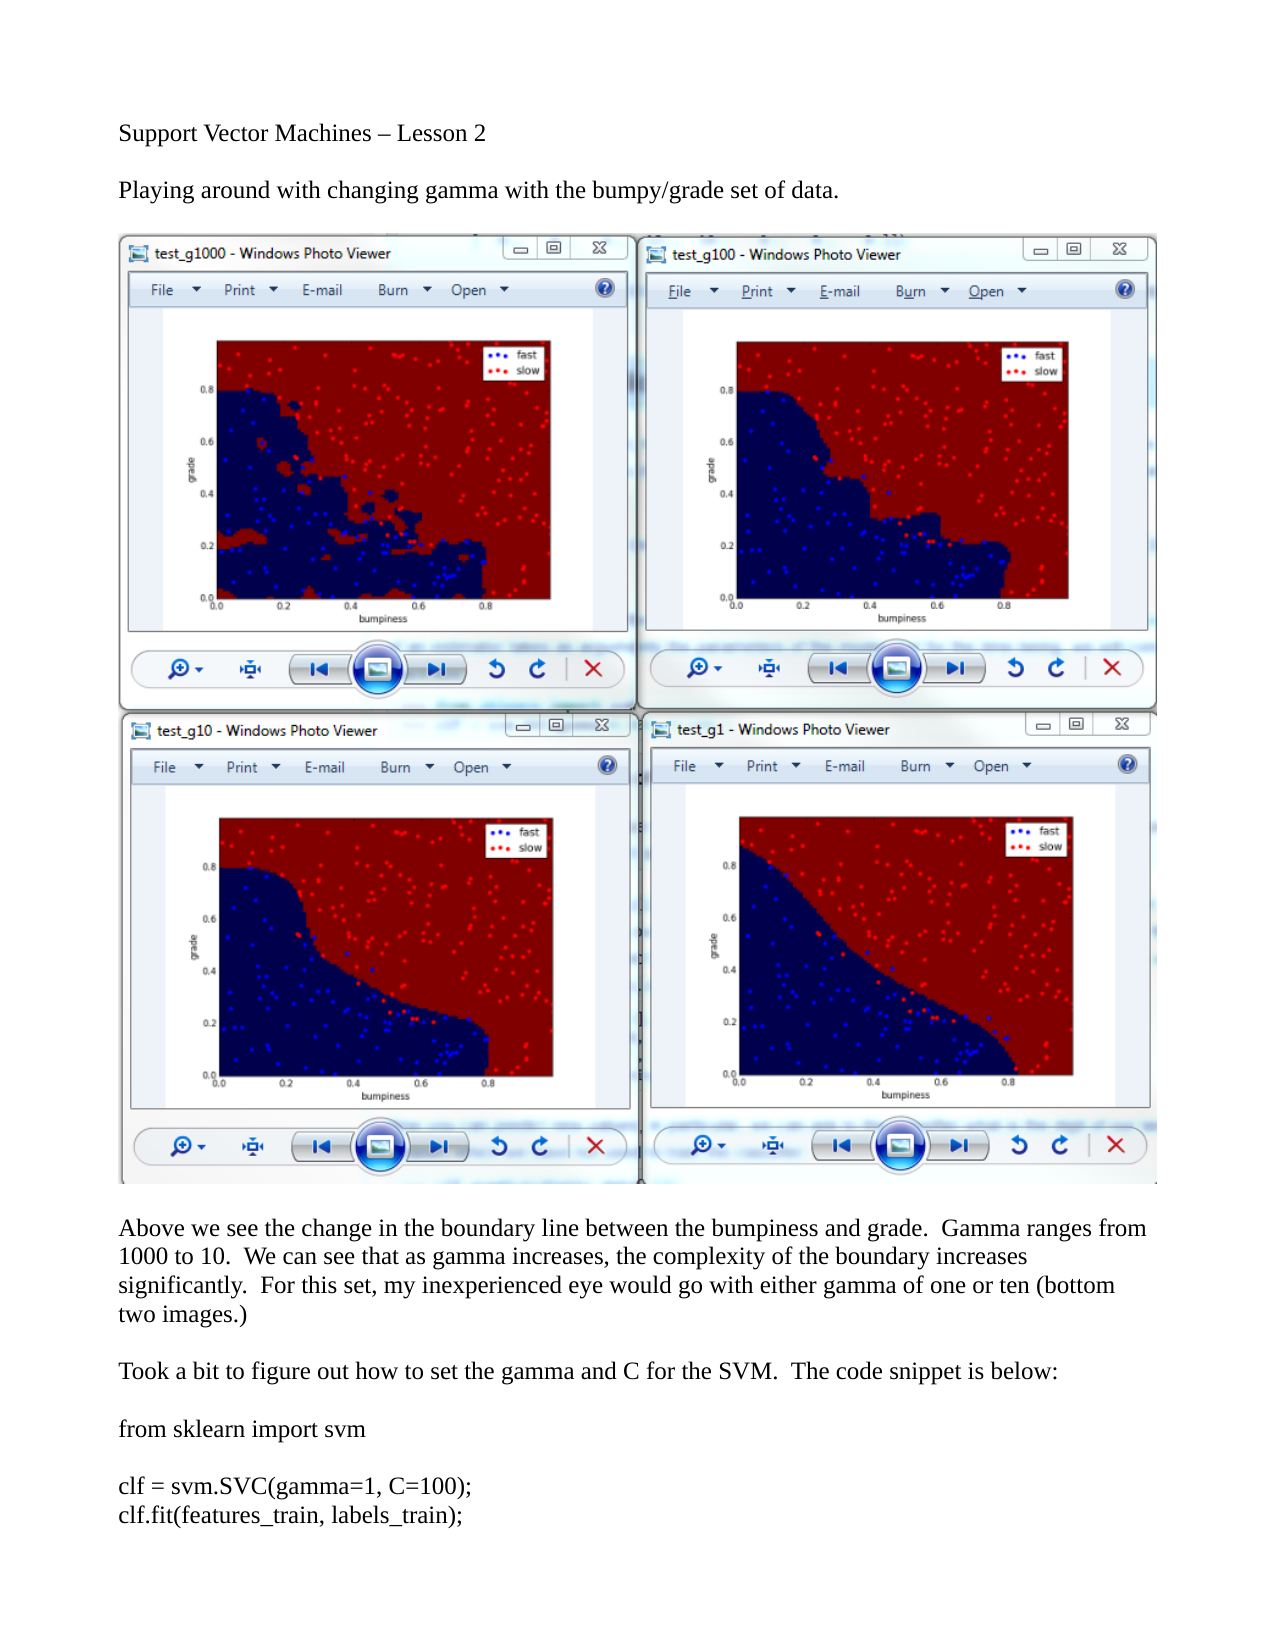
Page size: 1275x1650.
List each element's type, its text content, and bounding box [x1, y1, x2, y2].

text from sklearn import svm [118, 1414, 1157, 1443]
text clf.fit(features_train, labels_train); [118, 1500, 1157, 1529]
text Support Vector Machines – Lesson 2 [118, 118, 1157, 147]
text Took a bit to figure out how to set the gamma and C for the SVM. The code snippet is below: [118, 1356, 1157, 1385]
text clf = svm.SVC(gamma=1, C=100); [118, 1471, 1157, 1500]
text Above we see the change in the boundary line between the bumpiness and grade. Gamma ranges from 1000 to 10. We can see that as gamma increases, the complexity of the boundary increases significantly. For this set, my inexperienced eye would go with either gamma of one or ten (bottom two images.) [118, 1213, 1157, 1328]
text Playing around with changing gamma with the bumpy/grade set of data. [118, 176, 1157, 204]
picture [118, 233, 1157, 1184]
